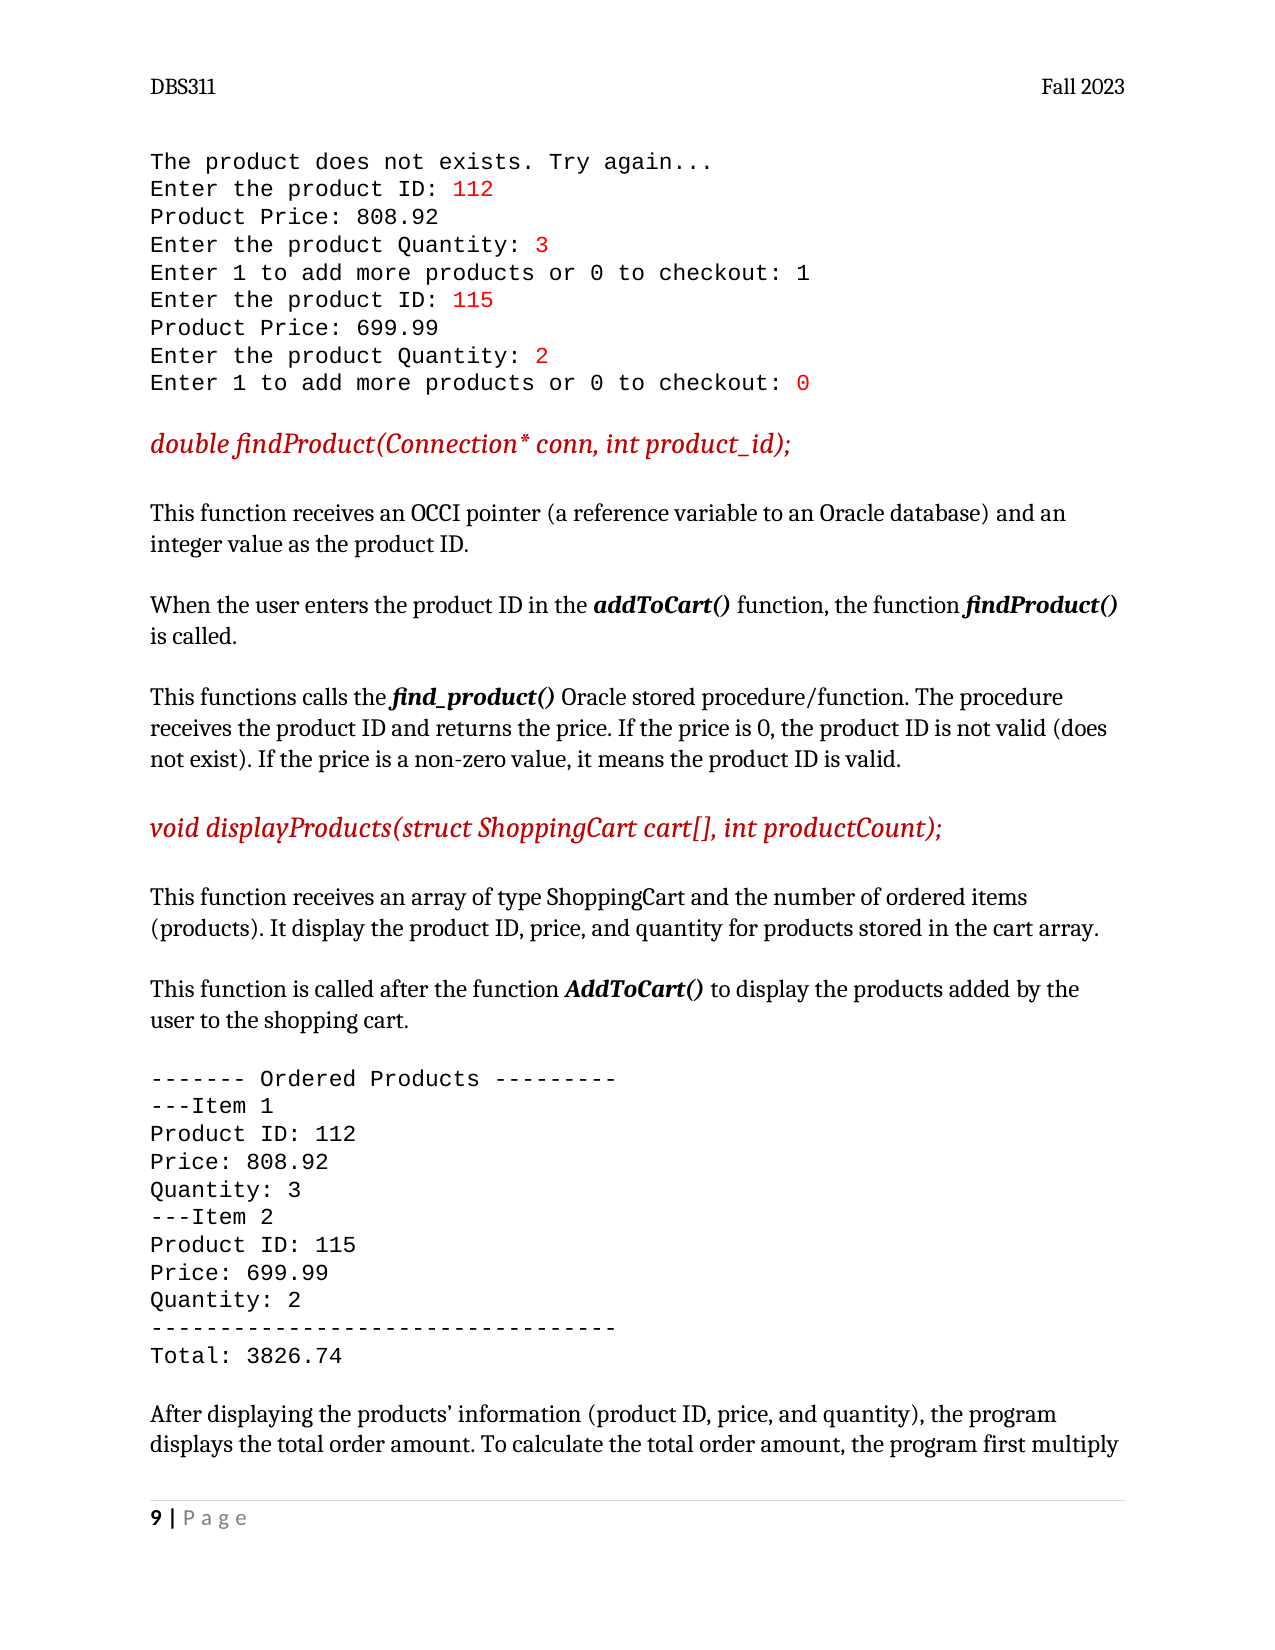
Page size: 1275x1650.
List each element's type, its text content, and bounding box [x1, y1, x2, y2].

list Quantity: 2 [150, 1289, 1125, 1315]
list This function receives an OCCI pointer (a reference variable to an Oracle database) and an integer value as the product ID. [150, 499, 1125, 558]
list Enter 1 to add more products or 0 to checkout: 0 [150, 372, 1125, 398]
list Product ID: 112 [150, 1123, 1125, 1148]
list After displaying the products’ information (product ID, price, and quantity), the program displays the total order amount. To calculate the total order amount, the program first multiply [150, 1400, 1125, 1459]
list This function is called after the function AddToCart() to display the products added by the user to the shopping cart. [150, 975, 1125, 1034]
list The product does not exists. Try again... [150, 150, 1125, 176]
list ---------------------------------- [150, 1317, 1125, 1342]
list ------- Ordered Products --------- [150, 1067, 1125, 1093]
list Price: 699.99 [150, 1261, 1125, 1287]
list void displayProducts(struct ShoppingCart cart[], int productCount); [150, 811, 1125, 845]
list When the user enters the product ID in the addToCart() function, the function findProduct() is called. [150, 591, 1125, 650]
list ---Item 1 [150, 1095, 1125, 1121]
list Enter the product Quantity: 3 [150, 233, 1125, 259]
list ---Item 2 [150, 1206, 1125, 1232]
list Price: 808.92 [150, 1150, 1125, 1176]
list Total: 3826.74 [150, 1344, 1125, 1370]
list Product ID: 115 [150, 1233, 1125, 1259]
list Enter 1 to add more products or 0 to checkout: 1 [150, 261, 1125, 287]
list double findProduct(Connection* conn, int product_id); [150, 427, 1125, 461]
list Quantity: 3 [150, 1178, 1125, 1204]
list Enter the product Quantity: 2 [150, 344, 1125, 370]
list Enter the product ID: 112 [150, 178, 1125, 204]
list This functions calls the find_product() Oracle stored procedure/function. The procedure receives the product ID and returns the price. If the price is 0, the product ID is not valid (does not exist). If the price is a non-zero value, it means the product ID is valid. [150, 683, 1125, 773]
list Enter the product ID: 115 [150, 288, 1125, 314]
list Product Price: 699.99 [150, 316, 1125, 342]
list This function receives an array of type ShoppingCart and the number of ordered items (products). It display the product ID, price, and quantity for products stored in the cart array. [150, 883, 1125, 942]
list Product Price: 808.92 [150, 205, 1125, 231]
